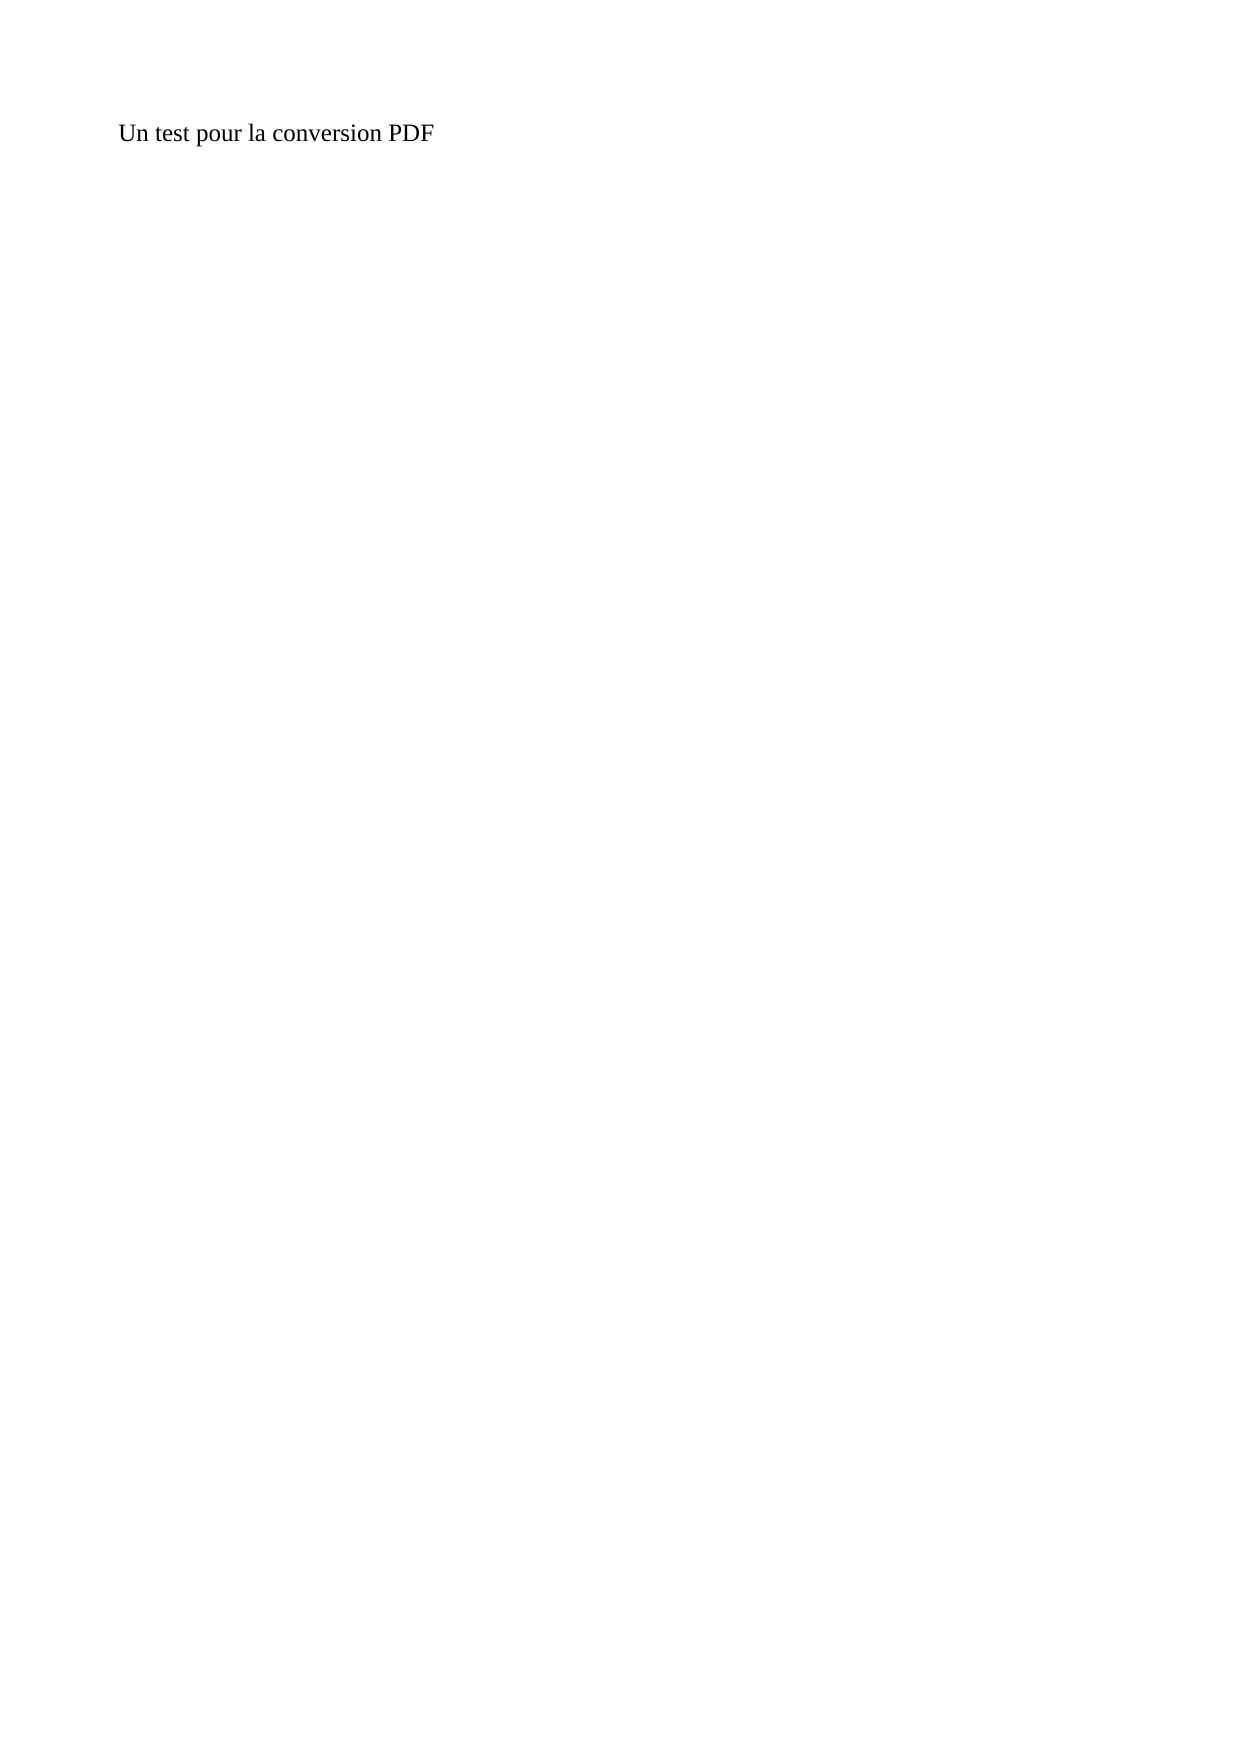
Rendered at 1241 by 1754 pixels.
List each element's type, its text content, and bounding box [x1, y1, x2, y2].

text Un test pour la conversion PDF [118, 118, 1122, 147]
